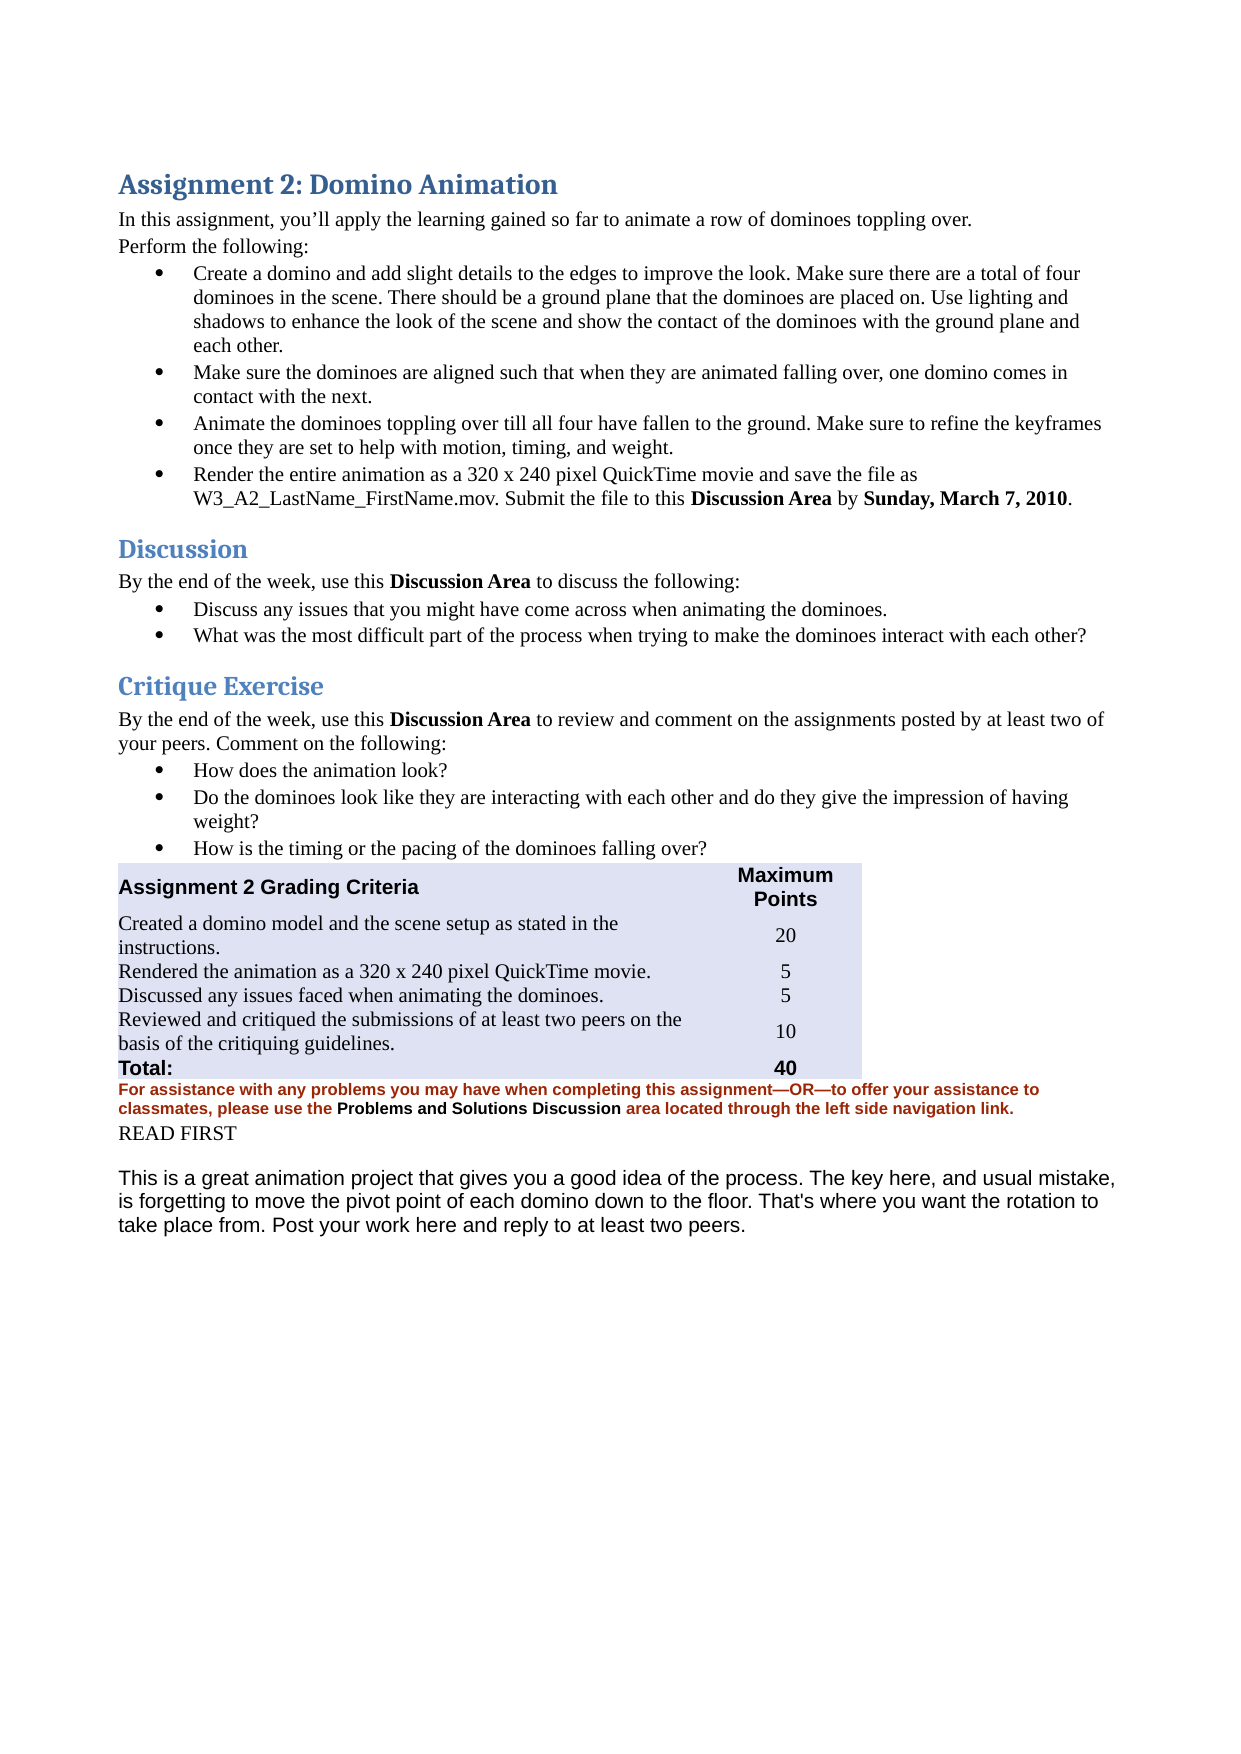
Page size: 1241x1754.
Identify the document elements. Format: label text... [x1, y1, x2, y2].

table_cell 20 [709, 911, 862, 959]
table_header Assignment 2 Grading Criteria [118, 863, 709, 911]
table_header Maximum Points [709, 863, 862, 911]
list Render the entire animation as a 320 x 240 pixel QuickTime movie and save the file as W3_A2_LastName_FirstName.mov. Submit the file to this Discussion Area by Sunday, March 7, 2010. [156, 462, 1122, 510]
subtitle Critique Exercise [118, 671, 1122, 702]
table_cell Total: [118, 1055, 709, 1079]
list Do the dominoes look like they are interacting with each other and do they give the impression of having weight? [156, 785, 1122, 833]
text By the end of the week, use this Discussion Area to discuss the following: [118, 569, 1122, 593]
table_cell 40 [709, 1055, 862, 1079]
list What was the most difficult part of the process when trying to make the dominoes interact with each other? [156, 623, 1122, 647]
table_cell 5 [709, 959, 862, 983]
text By the end of the week, use this Discussion Area to review and comment on the assignments posted by at least two of your peers. Comment on the following: [118, 707, 1122, 755]
table_cell Reviewed and critiqued the submissions of at least two peers on the basis of the critiquing guidelines. [118, 1007, 709, 1055]
text Perform the following: [118, 234, 1122, 258]
text For assistance with any problems you may have when completing this assignment—OR—to offer your assistance to classmates, please use the Problems and Solutions Discussion area located through the left side navigation link. [118, 1079, 1122, 1118]
subtitle Assignment 2: Domino Animation [118, 168, 1122, 202]
list How does the animation look? [156, 758, 1122, 782]
list Discuss any issues that you might have come across when animating the dominoes. [156, 596, 1122, 621]
list Create a domino and add slight details to the edges to improve the look. Make sure there are a total of four dominoes in the scene. There should be a ground plane that the dominoes are placed on. Use lighting and shadows to enhance the look of the scene and show the contact of the dominoes with the ground plane and each other. [156, 261, 1122, 357]
text In this assignment, you’ll apply the learning gained so far to animate a row of dominoes toppling over. [118, 207, 1122, 231]
table_cell Created a domino model and the scene setup as stated in the instructions. [118, 911, 709, 959]
text This is a great animation project that gives you a good idea of the process. The key here, and usual mistake, is forgetting to move the pivot point of each domino down to the floor. That's where you want the rotation to take place from. Post your work here and reply to at least two peers. [118, 1165, 1122, 1237]
table_cell Discussed any issues faced when animating the dominoes. [118, 983, 709, 1007]
table_cell 10 [709, 1007, 862, 1055]
table_cell 5 [709, 983, 862, 1007]
text READ FIRST [118, 1121, 1122, 1144]
subtitle Discussion [118, 534, 1122, 565]
table_cell Rendered the animation as a 320 x 240 pixel QuickTime movie. [118, 959, 709, 983]
list Make sure the dominoes are aligned such that when they are animated falling over, one domino comes in contact with the next. [156, 360, 1122, 408]
list How is the timing or the pacing of the dominoes falling over? [156, 836, 1122, 860]
list Animate the dominoes toppling over till all four have fallen to the ground. Make sure to refine the keyframes once they are set to help with motion, timing, and weight. [156, 411, 1122, 459]
